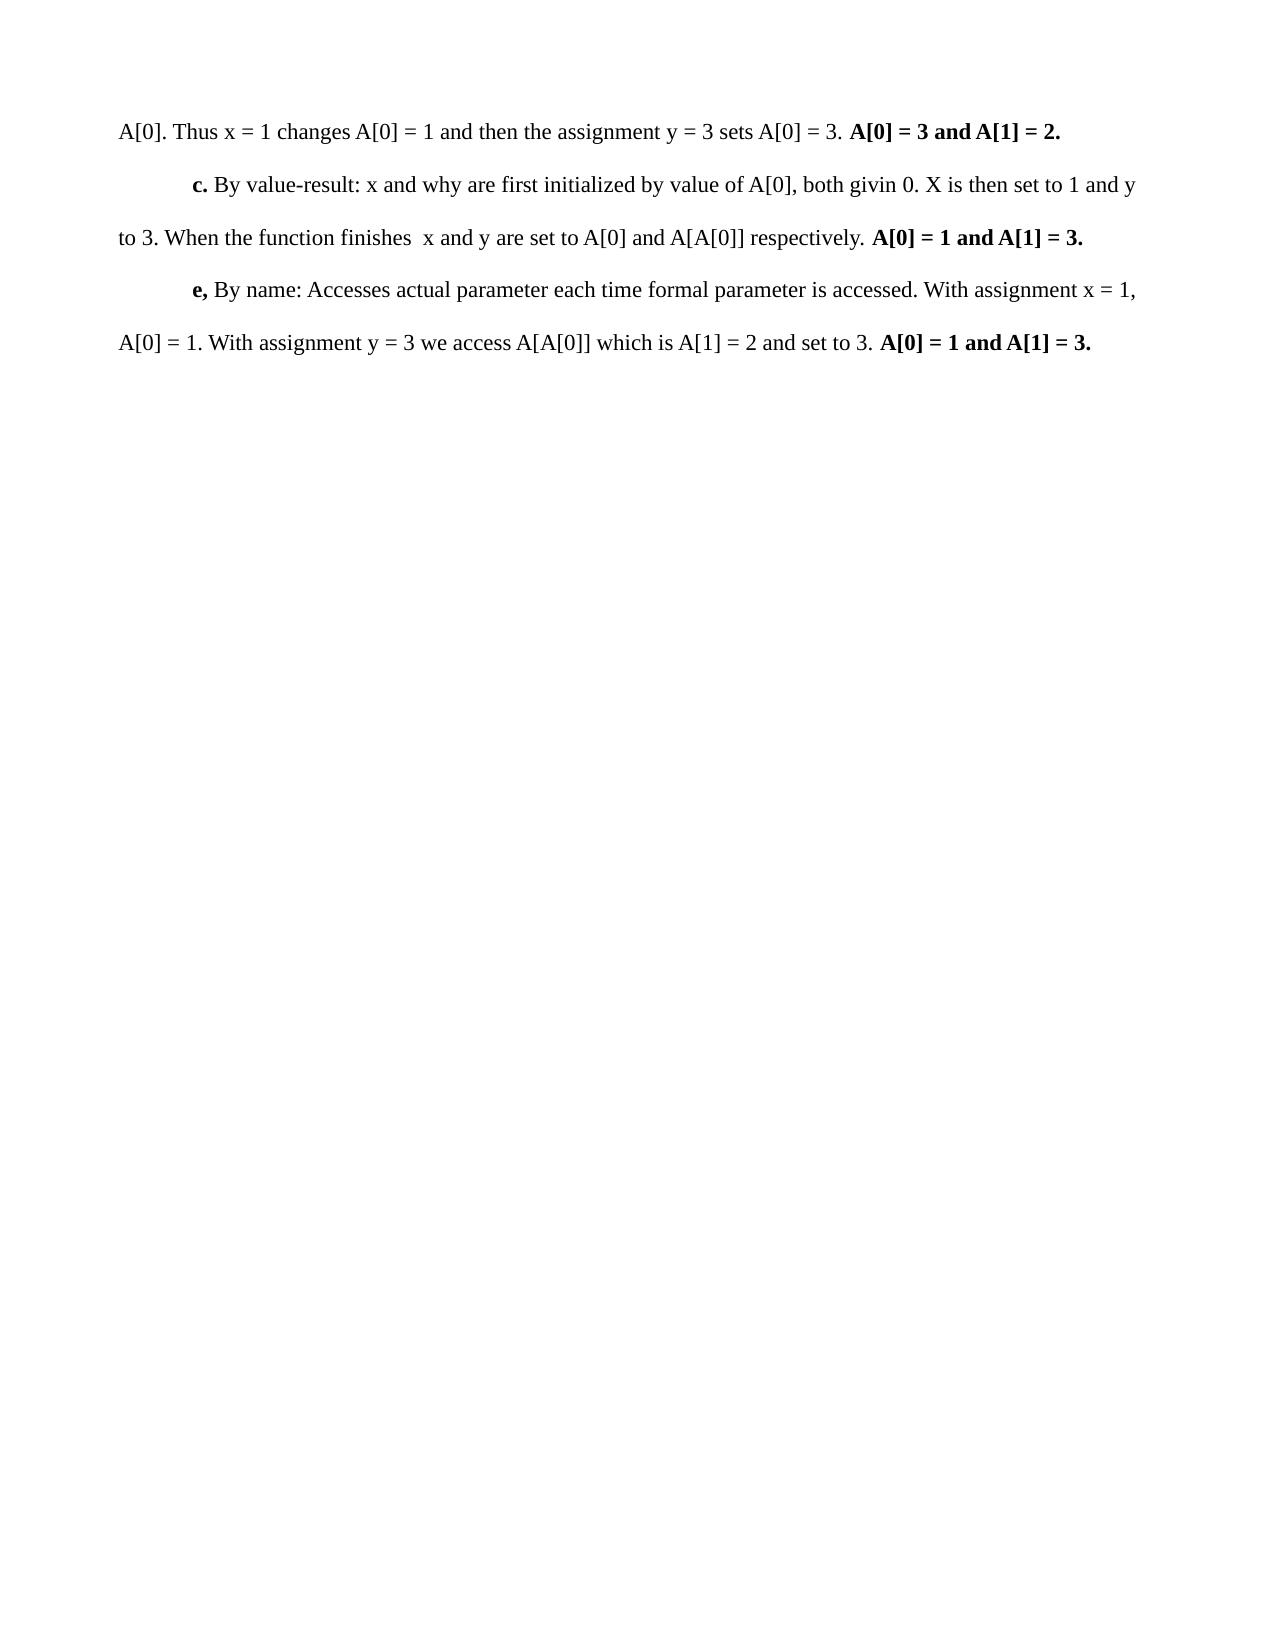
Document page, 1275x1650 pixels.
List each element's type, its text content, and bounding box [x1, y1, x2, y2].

text e, By name: Accesses actual parameter each time formal parameter is accessed. With assignment x = 1, A[0] = 1. With assignment y = 3 we access A[A[0]] which is A[1] = 2 and set to 3. A[0] = 1 and A[1] = 3. [118, 276, 1157, 355]
text c. By value-result: x and why are first initialized by value of A[0], both givin 0. X is then set to 1 and y to 3. When the function finishes x and y are set to A[0] and A[A[0]] respectively. A[0] = 1 and A[1] = 3. [118, 171, 1157, 250]
text A[0]. Thus x = 1 changes A[0] = 1 and then the assignment y = 3 sets A[0] = 3. A[0] = 3 and A[1] = 2. [118, 118, 1157, 144]
